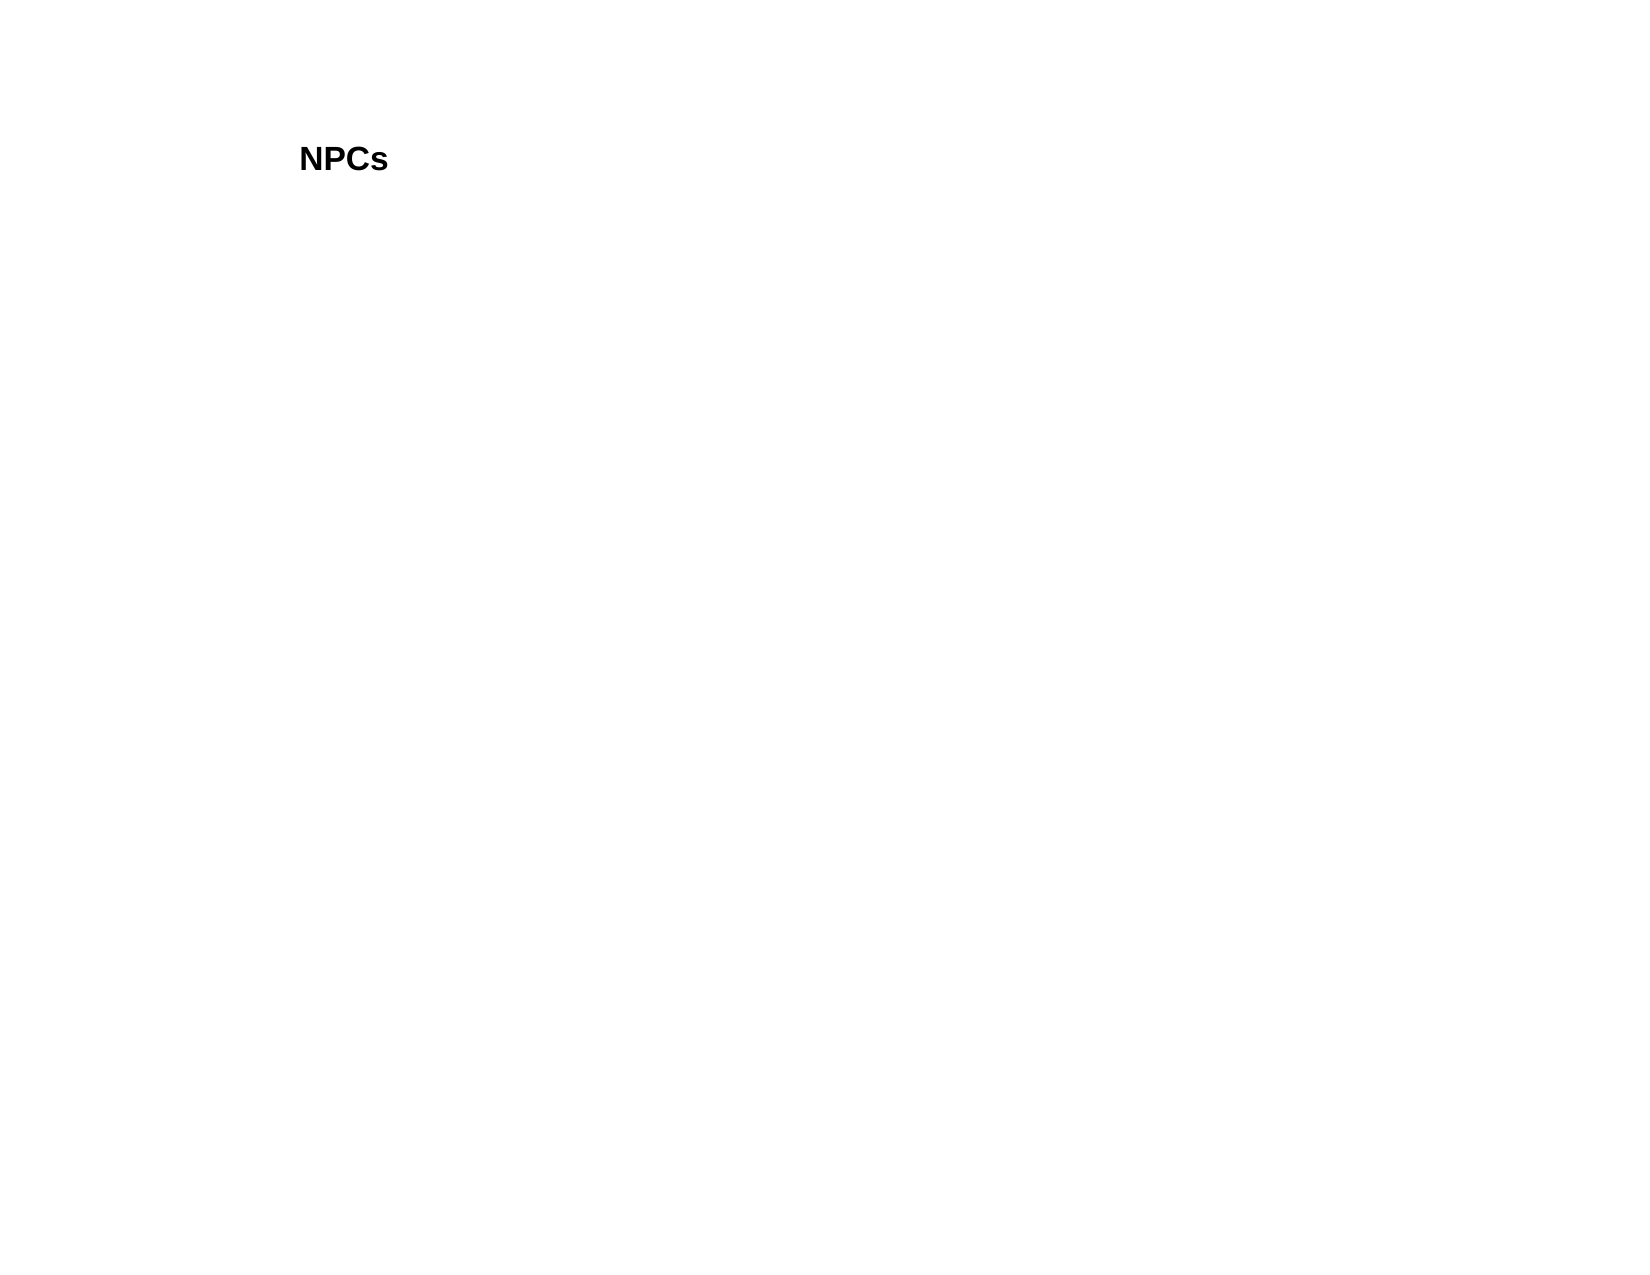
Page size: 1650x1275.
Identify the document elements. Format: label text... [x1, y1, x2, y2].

subtitle NPCs [118, 139, 569, 178]
